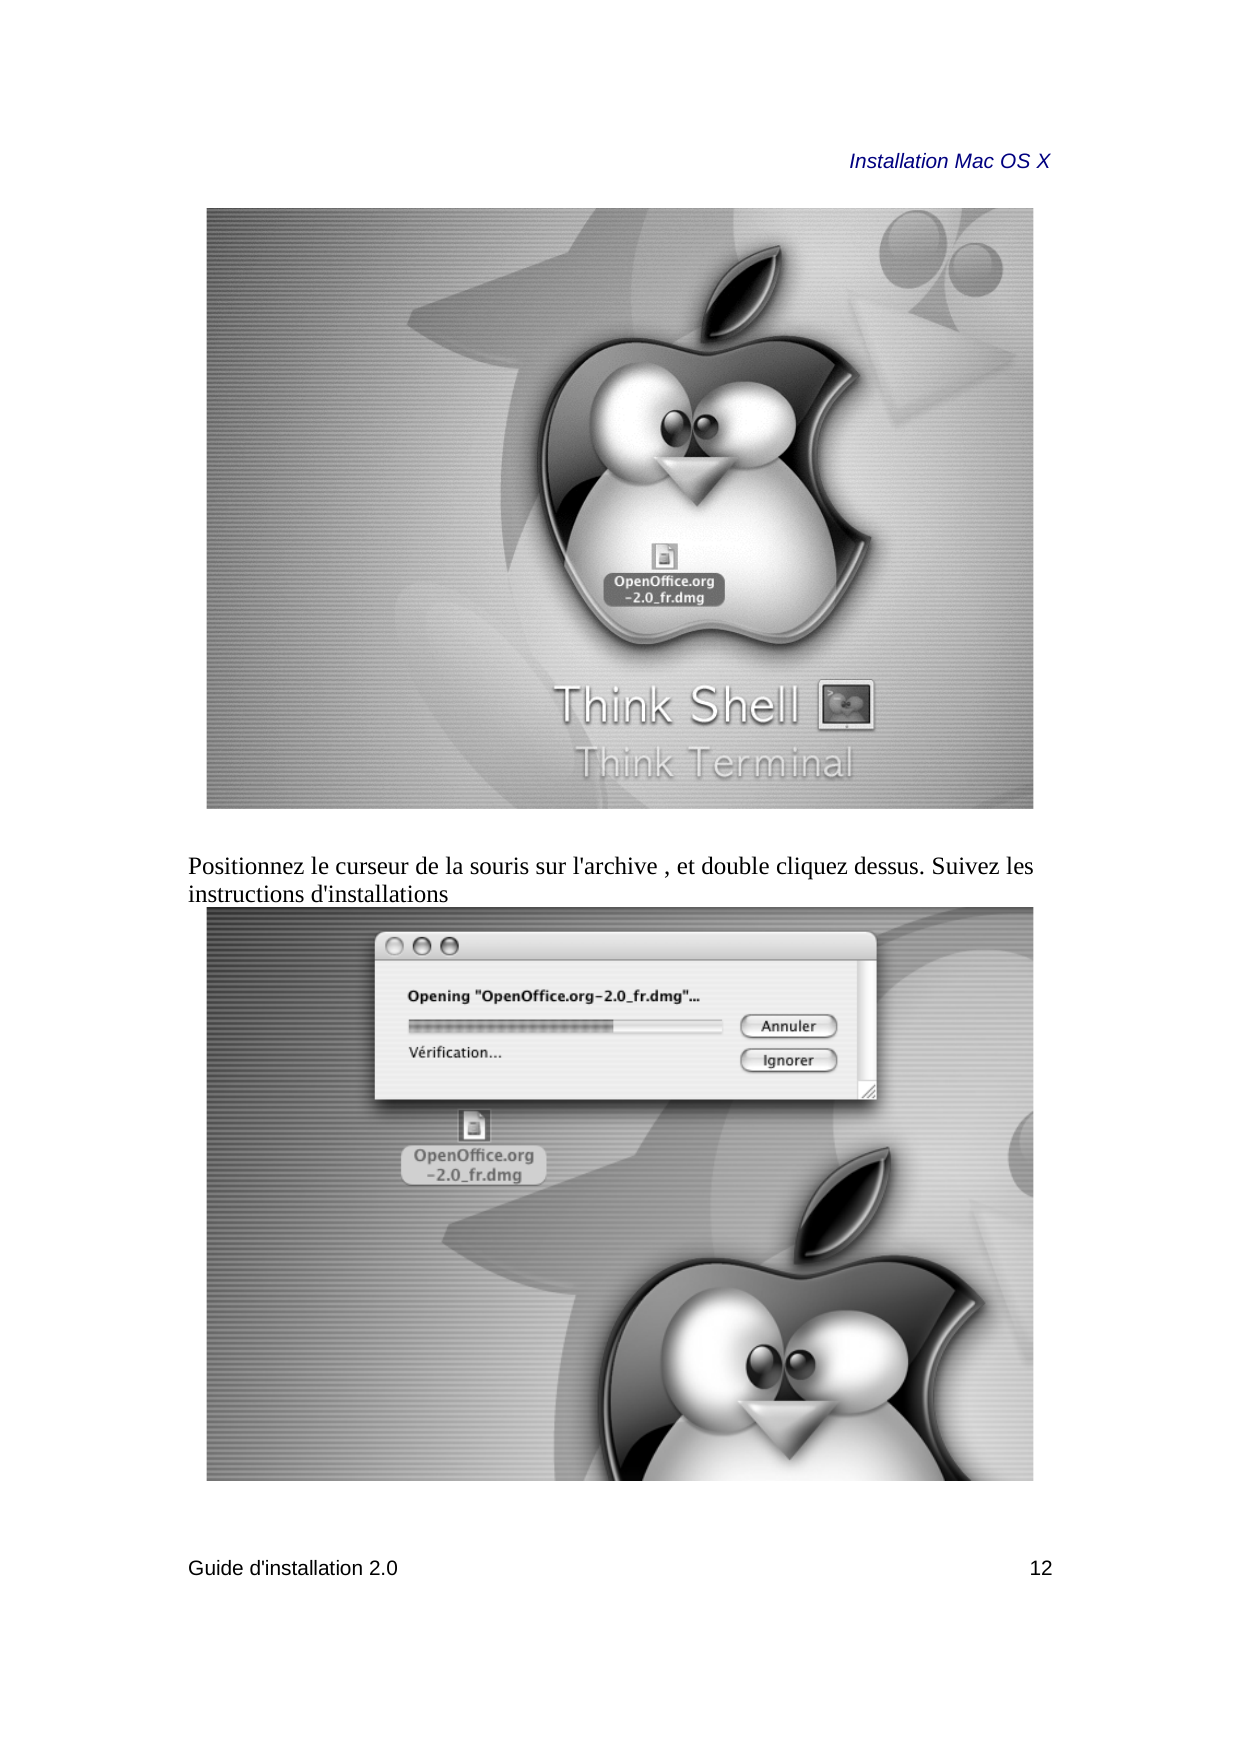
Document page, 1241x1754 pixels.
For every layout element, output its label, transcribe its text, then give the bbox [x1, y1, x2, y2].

picture [206, 208, 1034, 809]
text Positionnez le curseur de la souris sur l'archive , et double cliquez dessus. Suivez les instructions d'installations [188, 852, 1052, 908]
picture [206, 907, 1034, 1481]
